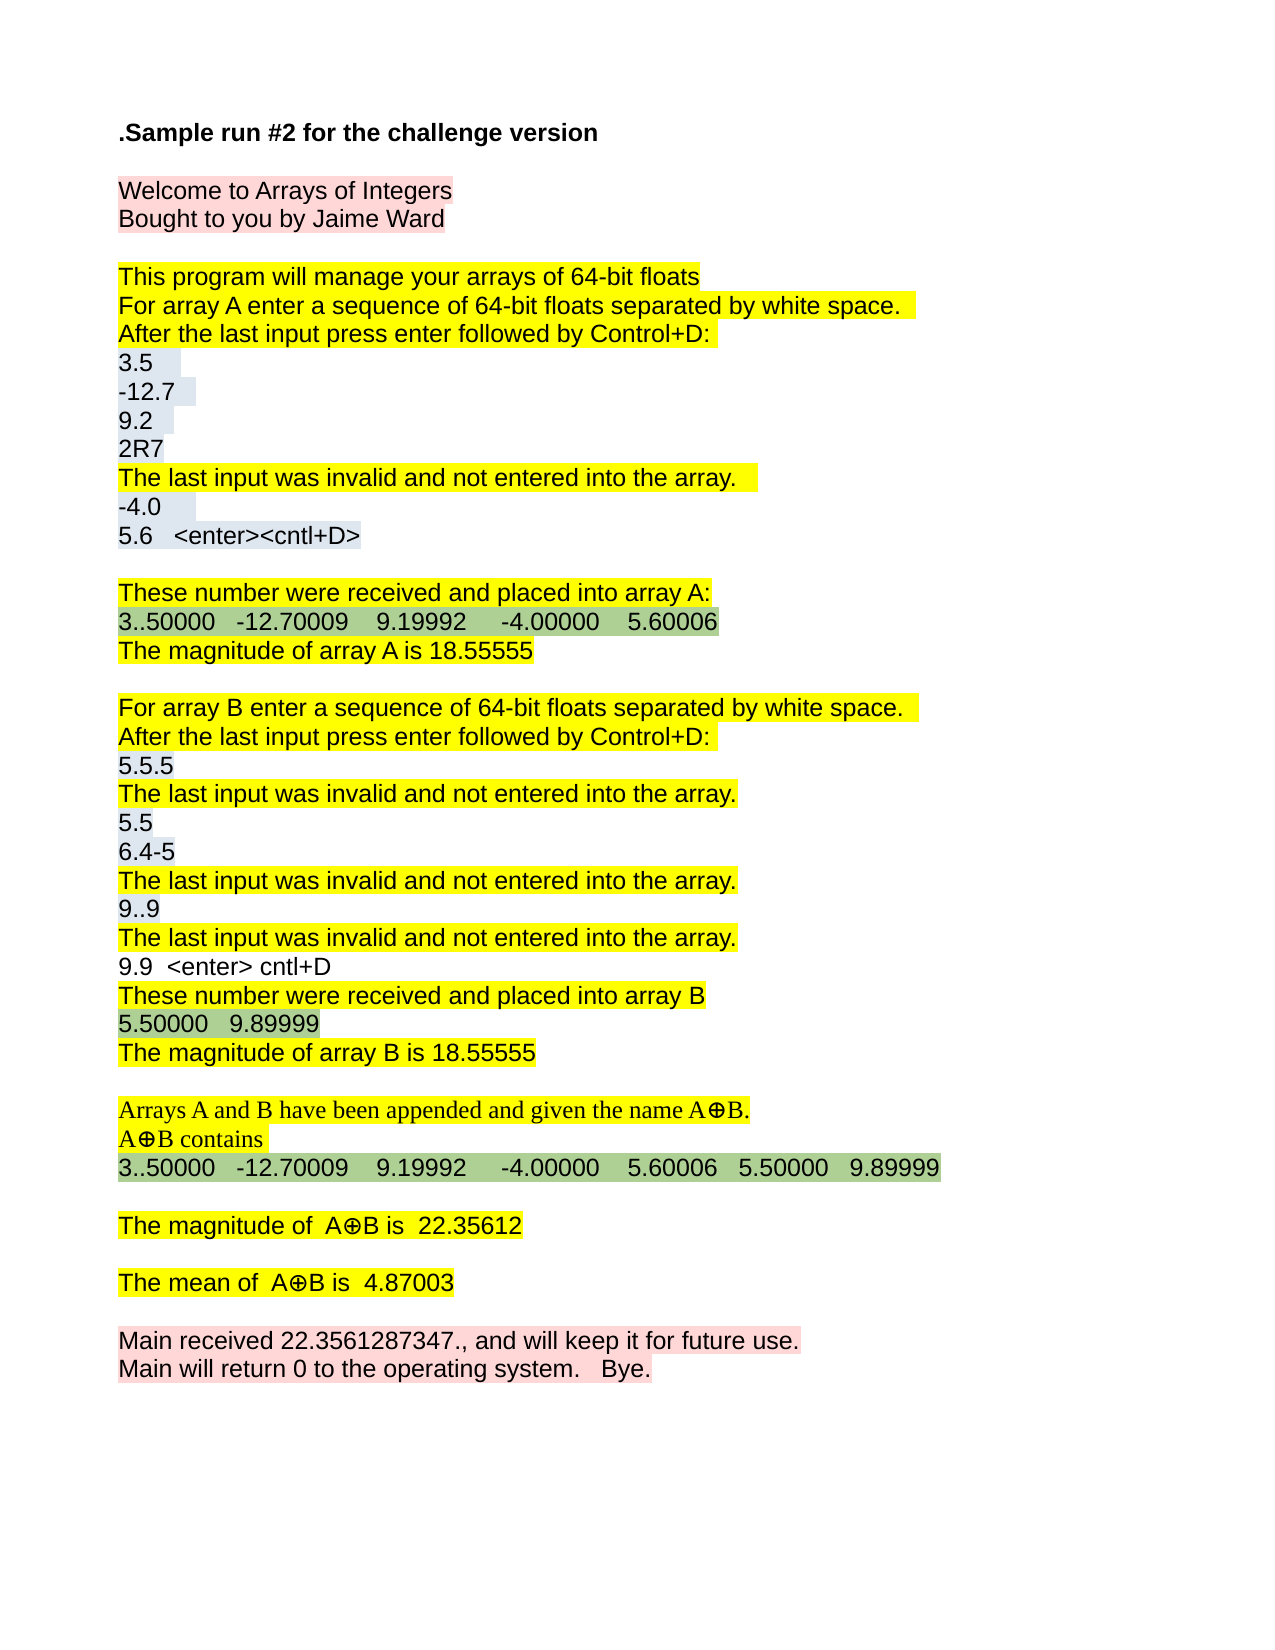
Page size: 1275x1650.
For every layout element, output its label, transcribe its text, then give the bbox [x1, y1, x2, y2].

text 5.5 [118, 808, 1157, 837]
text Main received 22.3561287347., and will keep it for future use. [118, 1326, 1157, 1354]
text -4.0 [118, 492, 1157, 521]
text 5.50000 9.89999 [118, 1009, 1157, 1038]
text The last input was invalid and not entered into the array. [118, 923, 1157, 952]
text These number were received and placed into array B [118, 981, 1157, 1009]
text The magnitude of array A is 18.55555 [118, 636, 1157, 664]
text 3..50000 -12.70009 9.19992 -4.00000 5.60006 5.50000 9.89999 [118, 1153, 1157, 1182]
text 9..9 [118, 894, 1157, 923]
text 2R7 [118, 434, 1157, 463]
text For array A enter a sequence of 64-bit floats separated by white space. [118, 291, 1157, 319]
text The magnitude of array B is 18.55555 [118, 1038, 1157, 1067]
text A⊕B contains [118, 1124, 1157, 1153]
text The last input was invalid and not entered into the array. [118, 866, 1157, 894]
text Main will return 0 to the operating system. Bye. [118, 1354, 1157, 1383]
text The last input was invalid and not entered into the array. [118, 779, 1157, 808]
text These number were received and placed into array A: [118, 578, 1157, 607]
text 3..50000 -12.70009 9.19992 -4.00000 5.60006 [118, 607, 1157, 636]
text .Sample run #2 for the challenge version [118, 118, 1157, 147]
text For array B enter a sequence of 64-bit floats separated by white space. [118, 693, 1157, 722]
text 5.6 <enter><cntl+D> [118, 521, 1157, 549]
text This program will manage your arrays of 64-bit floats [118, 262, 1157, 291]
text The magnitude of A⊕B is 22.35612 [118, 1211, 1157, 1239]
text 5.5.5 [118, 751, 1157, 779]
text The mean of A⊕B is 4.87003 [118, 1268, 1157, 1297]
text After the last input press enter followed by Control+D: [118, 319, 1157, 348]
text 9.2 [118, 406, 1157, 434]
text 6.4-5 [118, 837, 1157, 866]
text The last input was invalid and not entered into the array. [118, 463, 1157, 492]
text -12.7 [118, 377, 1157, 406]
text 3.5 [118, 348, 1157, 377]
text After the last input press enter followed by Control+D: [118, 722, 1157, 751]
text Arrays A and B have been appended and given the name A⊕B. [118, 1096, 1157, 1124]
text Bought to you by Jaime Ward [118, 204, 1157, 233]
text 9.9 <enter> cntl+D [118, 952, 1157, 981]
text Welcome to Arrays of Integers [118, 176, 1157, 204]
